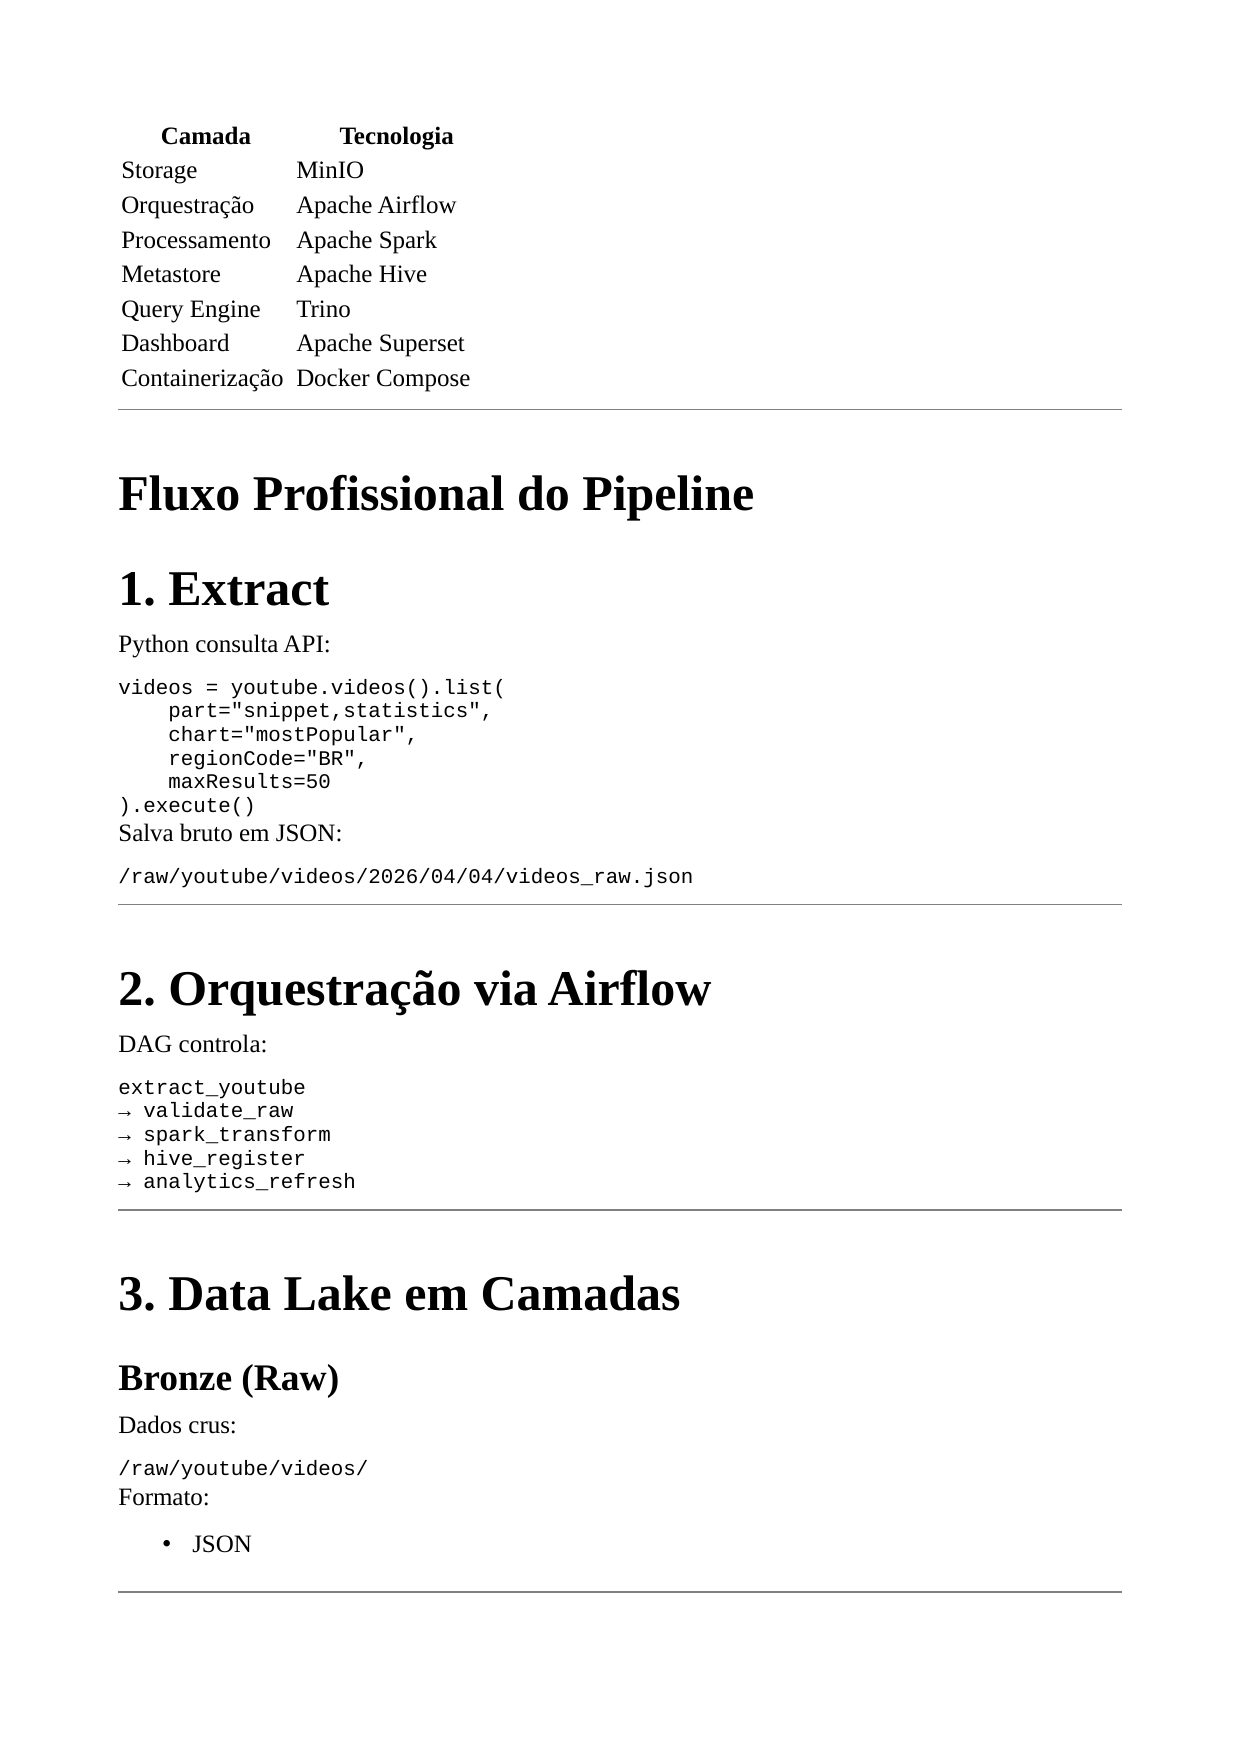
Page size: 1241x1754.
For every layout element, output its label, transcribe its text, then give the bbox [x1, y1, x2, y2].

table_cell MinIO [293, 153, 500, 187]
text Salva bruto em JSON: [118, 818, 1122, 847]
table_cell Dashboard [118, 326, 293, 360]
table_cell Trino [293, 291, 500, 326]
table_cell Containerização [118, 360, 293, 395]
subtitle 2. Orquestração via Airflow [118, 959, 1122, 1017]
subtitle Bronze (Raw) [118, 1355, 1122, 1398]
text Formato: [118, 1482, 1122, 1511]
text DAG controla: [118, 1029, 1122, 1058]
table_cell Docker Compose [293, 360, 500, 395]
text part="snippet,statistics", [118, 700, 1122, 724]
table_header Tecnologia [293, 118, 500, 153]
text → validate_raw [118, 1100, 1122, 1124]
text ).execute() [118, 795, 1122, 818]
list JSON [162, 1529, 1122, 1558]
text Python consulta API: [118, 629, 1122, 658]
table_cell Apache Hive [293, 256, 500, 291]
table_header Camada [118, 118, 293, 153]
table_cell Storage [118, 153, 293, 187]
text → spark_transform [118, 1124, 1122, 1148]
table_cell Apache Airflow [293, 187, 500, 222]
text Dados crus: [118, 1411, 1122, 1439]
subtitle 3. Data Lake em Camadas [118, 1264, 1122, 1322]
table_cell Metastore [118, 256, 293, 291]
text regionCode="BR", [118, 748, 1122, 771]
subtitle Fluxo Profissional do Pipeline [118, 464, 1122, 522]
text videos = youtube.videos().list( [118, 677, 1122, 700]
table_cell Apache Spark [293, 222, 500, 256]
table_cell Orquestração [118, 187, 293, 222]
table_cell Apache Superset [293, 326, 500, 360]
text extract_youtube [118, 1077, 1122, 1100]
text /raw/youtube/videos/ [118, 1458, 1122, 1482]
table_cell Query Engine [118, 291, 293, 326]
text /raw/youtube/videos/2026/04/04/videos_raw.json [118, 866, 1122, 890]
text maxResults=50 [118, 771, 1122, 795]
text chart="mostPopular", [118, 724, 1122, 748]
text → analytics_refresh [118, 1171, 1122, 1195]
subtitle 1. Extract [118, 559, 1122, 617]
table_cell Processamento [118, 222, 293, 256]
text → hive_register [118, 1148, 1122, 1171]
